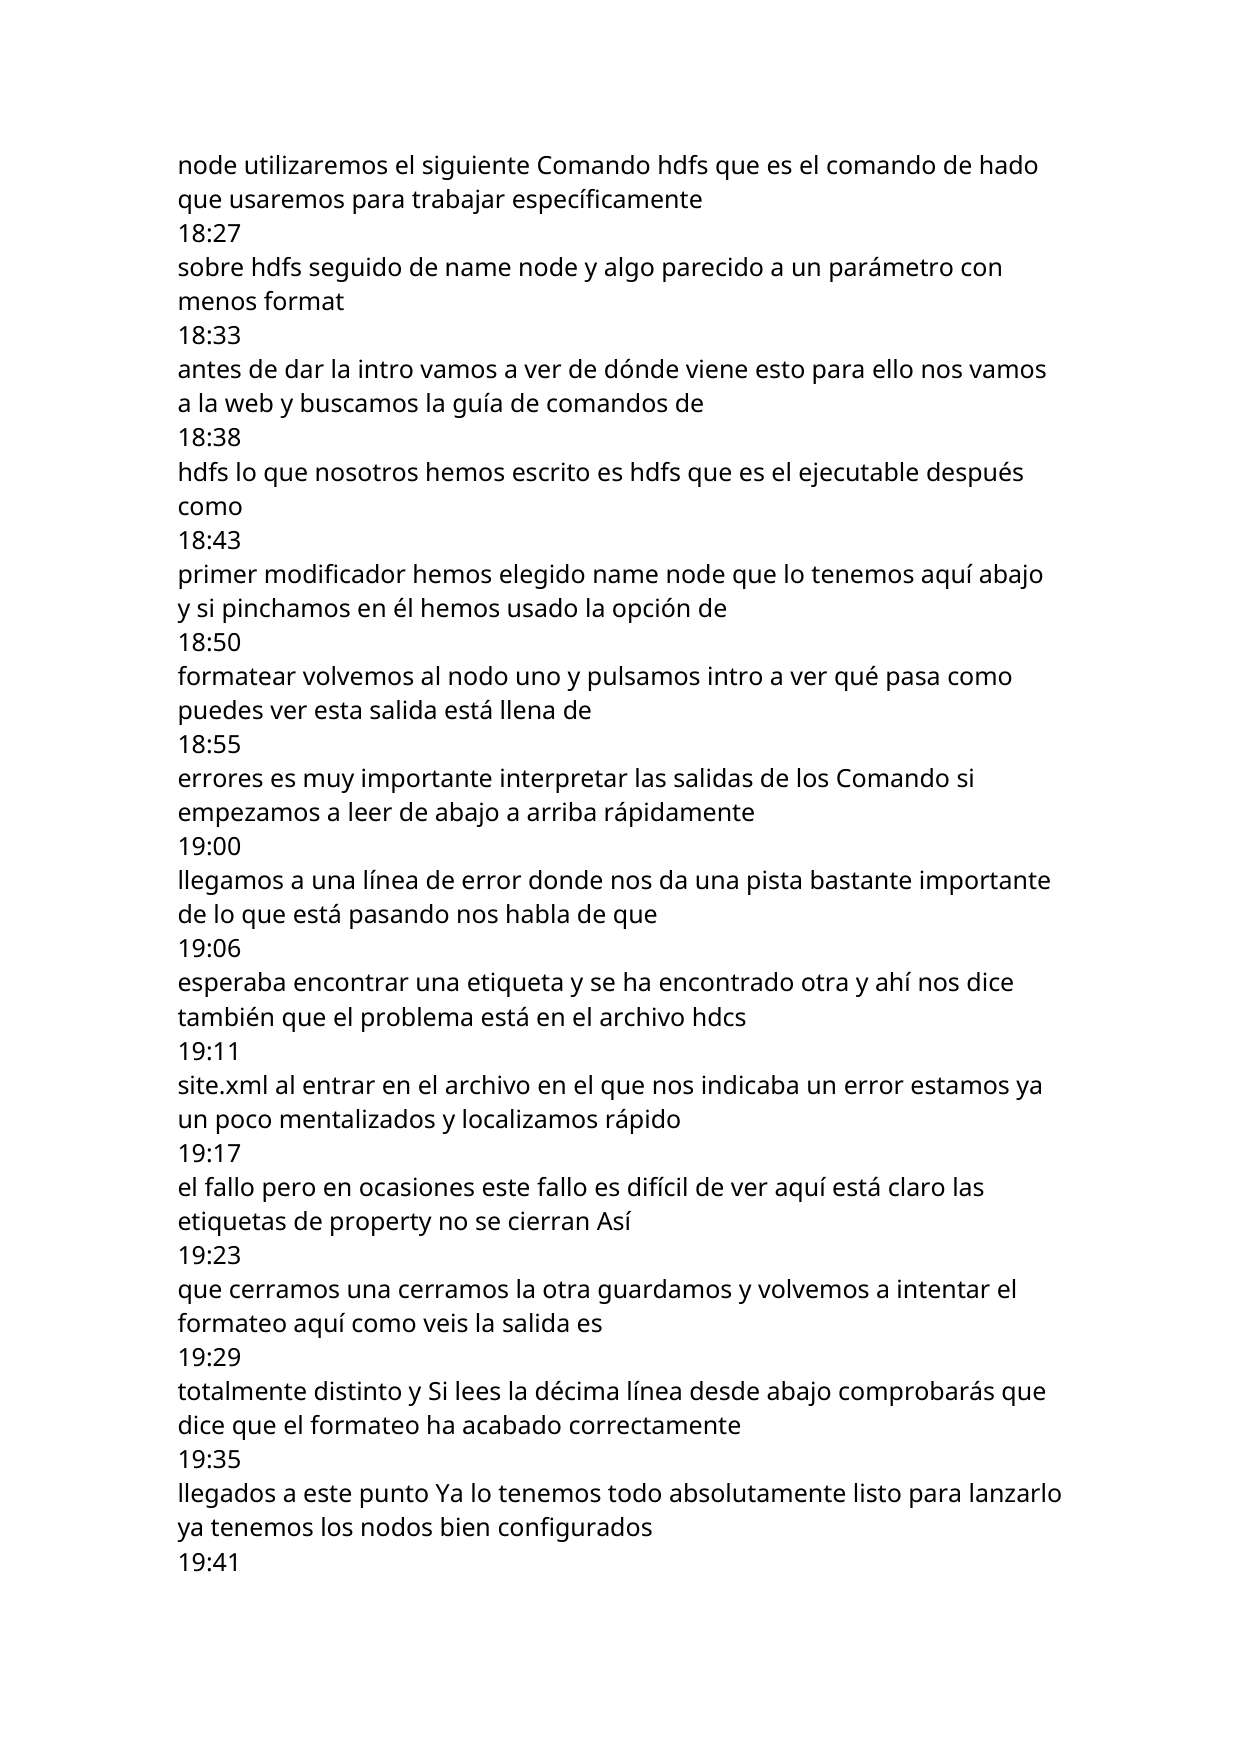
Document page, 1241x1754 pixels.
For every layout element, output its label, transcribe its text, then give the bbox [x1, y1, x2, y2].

text 19:41 [177, 1544, 1063, 1578]
text 19:11 [177, 1033, 1063, 1067]
text 19:35 [177, 1442, 1063, 1476]
text que cerramos una cerramos la otra guardamos y volvemos a intentar el formateo aquí como veis la salida es [177, 1272, 1063, 1340]
text sobre hdfs seguido de name node y algo parecido a un parámetro con menos format [177, 250, 1063, 318]
text totalmente distinto y Si lees la décima línea desde abajo comprobarás que dice que el formateo ha acabado correctamente [177, 1374, 1063, 1442]
text 18:27 [177, 216, 1063, 250]
text 19:29 [177, 1340, 1063, 1374]
text hdfs lo que nosotros hemos escrito es hdfs que es el ejecutable después como [177, 454, 1063, 522]
text site.xml al entrar en el archivo en el que nos indicaba un error estamos ya un poco mentalizados y localizamos rápido [177, 1067, 1063, 1135]
text node utilizaremos el siguiente Comando hdfs que es el comando de hado que usaremos para trabajar específicamente [177, 148, 1063, 216]
text llegamos a una línea de error donde nos da una pista bastante importante de lo que está pasando nos habla de que [177, 863, 1063, 931]
text formatear volvemos al nodo uno y pulsamos intro a ver qué pasa como puedes ver esta salida está llena de [177, 658, 1063, 727]
text 18:43 [177, 522, 1063, 556]
text el fallo pero en ocasiones este fallo es difícil de ver aquí está claro las etiquetas de property no se cierran Así [177, 1169, 1063, 1238]
text llegados a este punto Ya lo tenemos todo absolutamente listo para lanzarlo ya tenemos los nodos bien configurados [177, 1476, 1063, 1544]
text primer modificador hemos elegido name node que lo tenemos aquí abajo y si pinchamos en él hemos usado la opción de [177, 556, 1063, 624]
text antes de dar la intro vamos a ver de dónde viene esto para ello nos vamos a la web y buscamos la guía de comandos de [177, 352, 1063, 420]
text errores es muy importante interpretar las salidas de los Comando si empezamos a leer de abajo a arriba rápidamente [177, 761, 1063, 829]
text 19:23 [177, 1238, 1063, 1272]
text 18:55 [177, 727, 1063, 761]
text 18:33 [177, 318, 1063, 352]
text 18:38 [177, 420, 1063, 454]
text 19:06 [177, 931, 1063, 965]
text 18:50 [177, 624, 1063, 658]
text 19:17 [177, 1135, 1063, 1169]
text 19:00 [177, 829, 1063, 863]
text esperaba encontrar una etiqueta y se ha encontrado otra y ahí nos dice también que el problema está en el archivo hdcs [177, 965, 1063, 1033]
